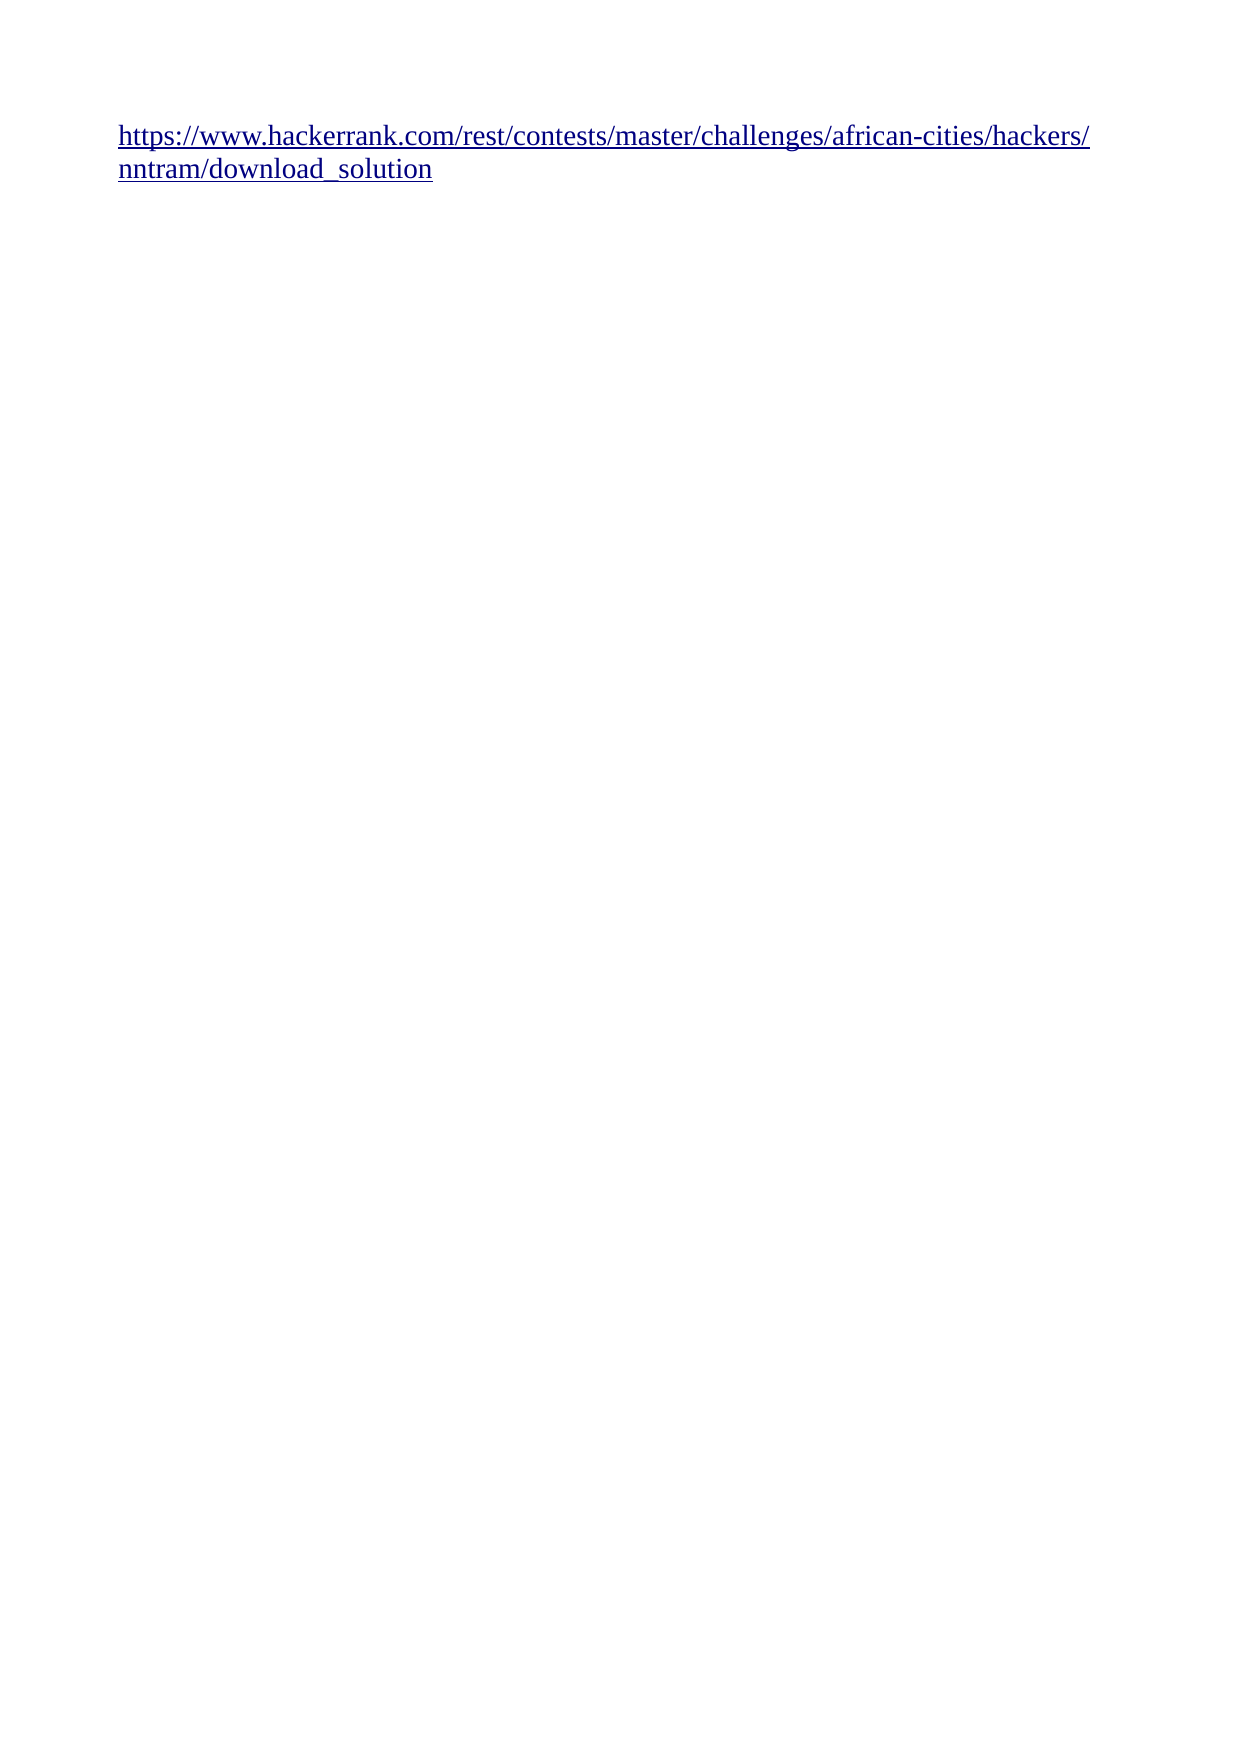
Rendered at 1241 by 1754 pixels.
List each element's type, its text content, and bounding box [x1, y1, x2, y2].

text https://www.hackerrank.com/rest/contests/master/challenges/african-cities/hackers/nntram/download_solution [118, 118, 1122, 185]
